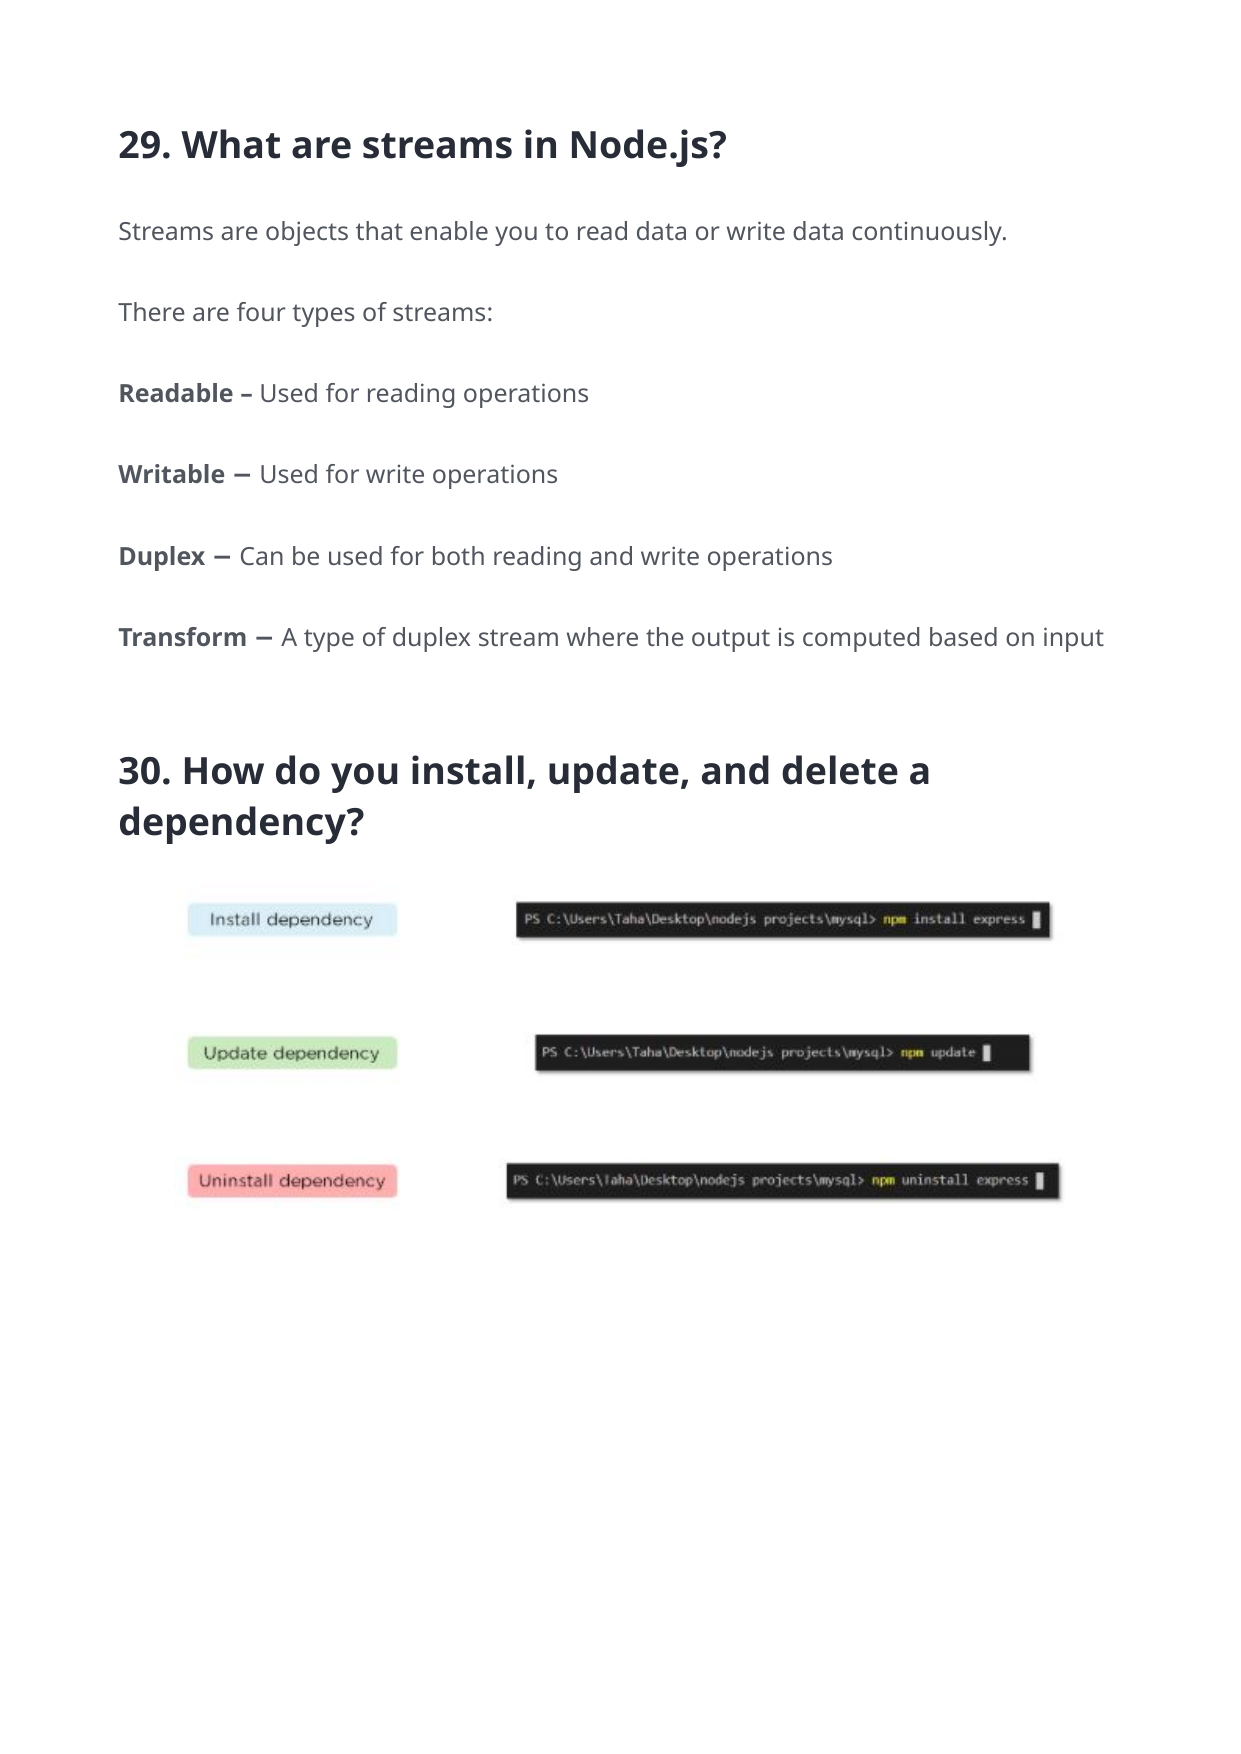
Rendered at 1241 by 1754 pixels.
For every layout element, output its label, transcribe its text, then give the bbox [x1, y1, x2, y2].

text Transform − A type of duplex stream where the output is computed based on input [118, 613, 1122, 653]
picture [174, 883, 1067, 1229]
subtitle 30. How do you install, update, and delete a dependency? [118, 744, 1122, 846]
text Streams are objects that enable you to read data or write data continuously. [118, 207, 1122, 247]
text Writable − Used for write operations [118, 450, 1122, 491]
text Duplex − Can be used for both reading and write operations [118, 532, 1122, 572]
text There are four types of streams: [118, 288, 1122, 328]
text Readable – Used for reading operations [118, 369, 1122, 410]
subtitle 29. What are streams in Node.js? [118, 118, 1122, 169]
